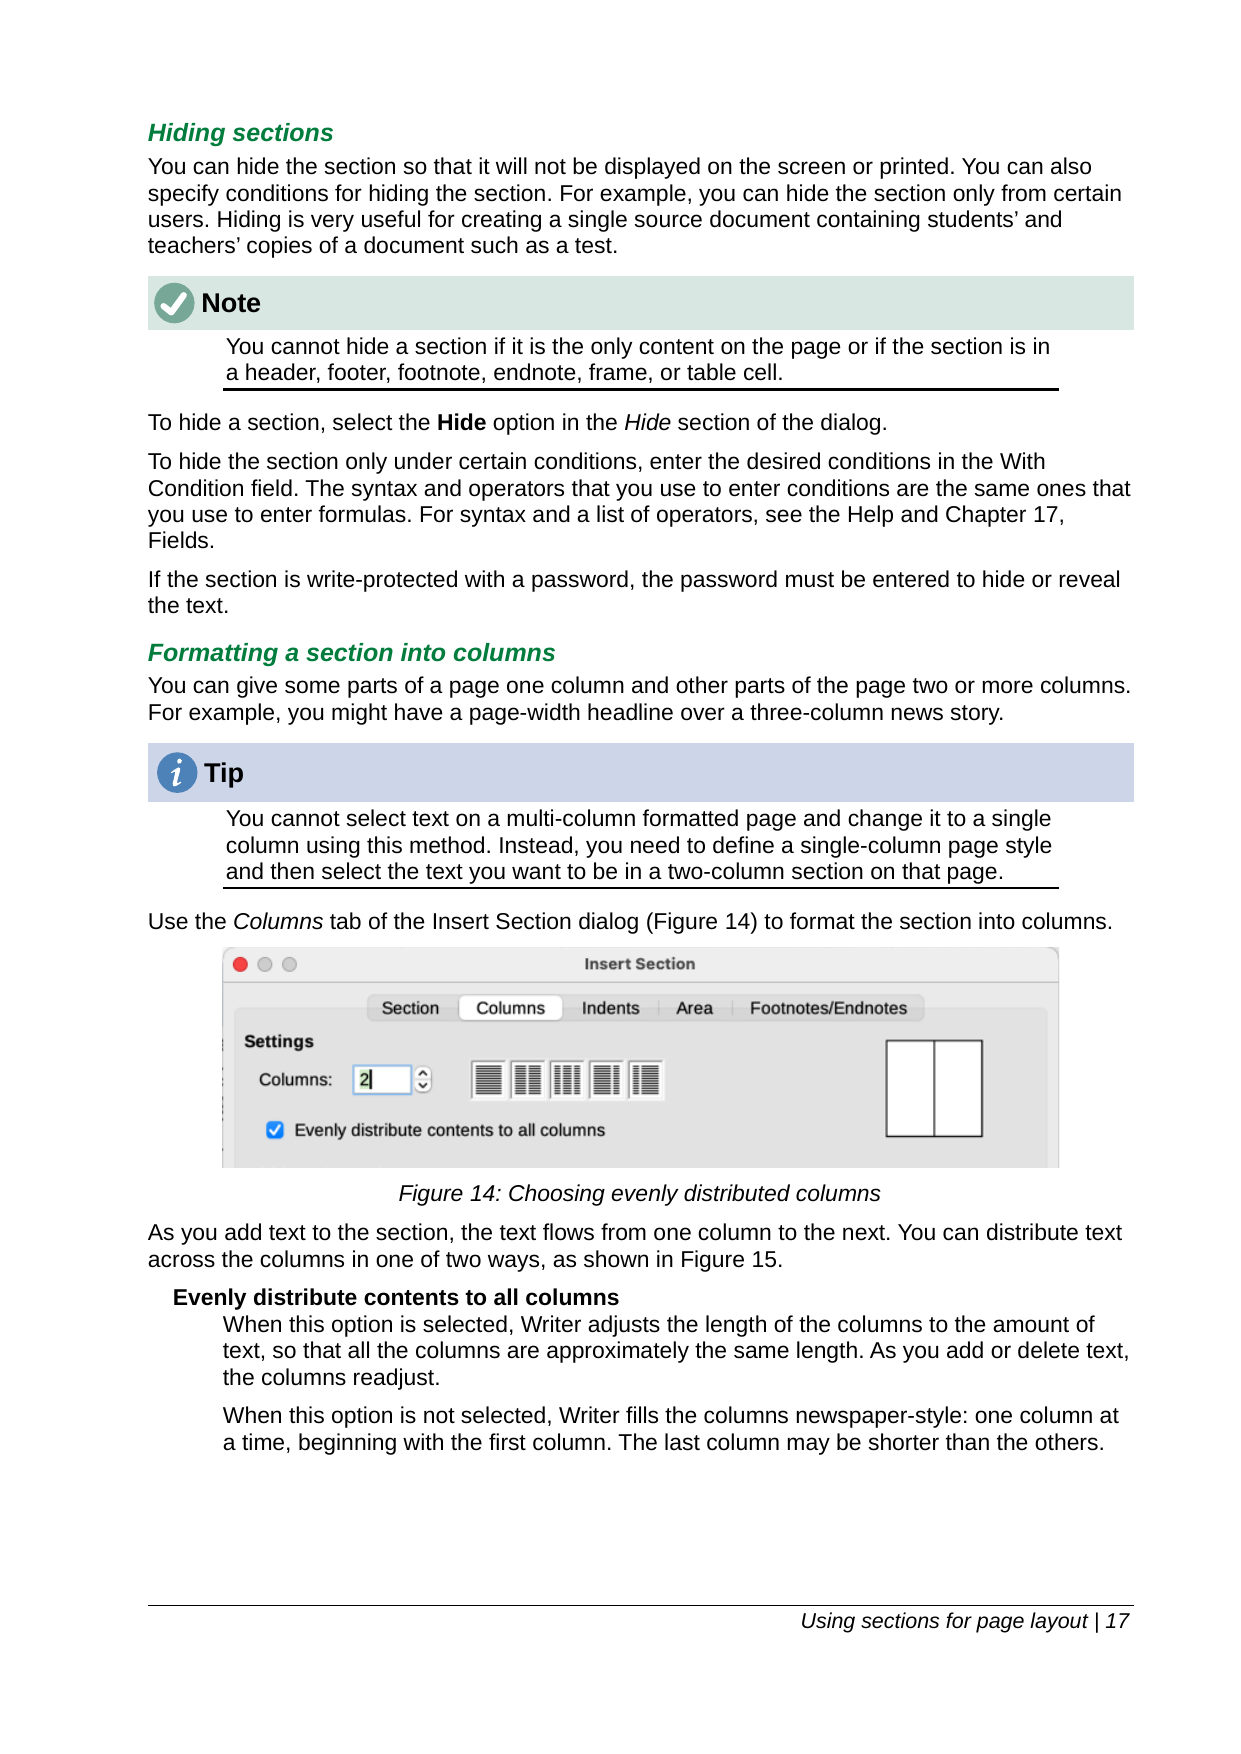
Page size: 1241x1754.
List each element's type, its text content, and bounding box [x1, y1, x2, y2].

text Evenly distribute contents to all columns [173, 1284, 1134, 1311]
subtitle Tip [148, 743, 1134, 802]
text You can give some parts of a page one column and other parts of the page two or more columns. For example, you might have a page-width headline over a three-column news story. [148, 672, 1134, 725]
text Use the Columns tab of the Insert Section dialog (Figure 14) to format the section into columns. [148, 908, 1134, 934]
subtitle Formatting a section into columns [148, 637, 1134, 666]
text Figure 14: Choosing evenly distributed columns [222, 1180, 1059, 1207]
text When this option is selected, Writer adjusts the length of the columns to the amount of text, so that all the columns are approximately the same length. As you add or delete text, the columns readjust. [223, 1311, 1134, 1390]
text You cannot hide a section if it is the only content on the page or if the section is in a header, footer, footnote, endnote, frame, or table cell. [223, 330, 1059, 388]
subtitle Note [148, 276, 1134, 330]
text As you add text to the section, the text flows from one column to the next. You can distribute text across the columns in one of two ways, as shown in Figure 15. [148, 1219, 1134, 1272]
text You can hide the section so that it will not be displayed on the screen or printed. You can also specify conditions for hiding the section. For example, you can hide the section only from certain users. Hiding is very useful for creating a single source document containing students’ and teachers’ copies of a document such as a test. [148, 153, 1134, 258]
text You cannot select text on a multi-column formatted page and change it to a single column using this method. Instead, you need to define a single-column page style and then select the text you want to be in a two-column section on that page. [223, 802, 1059, 887]
picture [222, 947, 1060, 1168]
text To hide a section, select the Hide option in the Hide section of the dialog. [148, 409, 1134, 436]
subtitle Hiding sections [148, 118, 1134, 147]
text To hide the section only under certain conditions, enter the desired conditions in the With Condition field. The syntax and operators that you use to enter conditions are the same ones that you use to enter formulas. For syntax and a list of operators, see the Help and Chapter 17, Fields. [148, 448, 1134, 553]
text When this option is not selected, Writer fills the columns newspaper-style: one column at a time, beginning with the first column. The last column may be shorter than the others. [223, 1402, 1134, 1455]
text If the section is write-protected with a password, the password must be entered to hide or reveal the text. [148, 566, 1134, 619]
